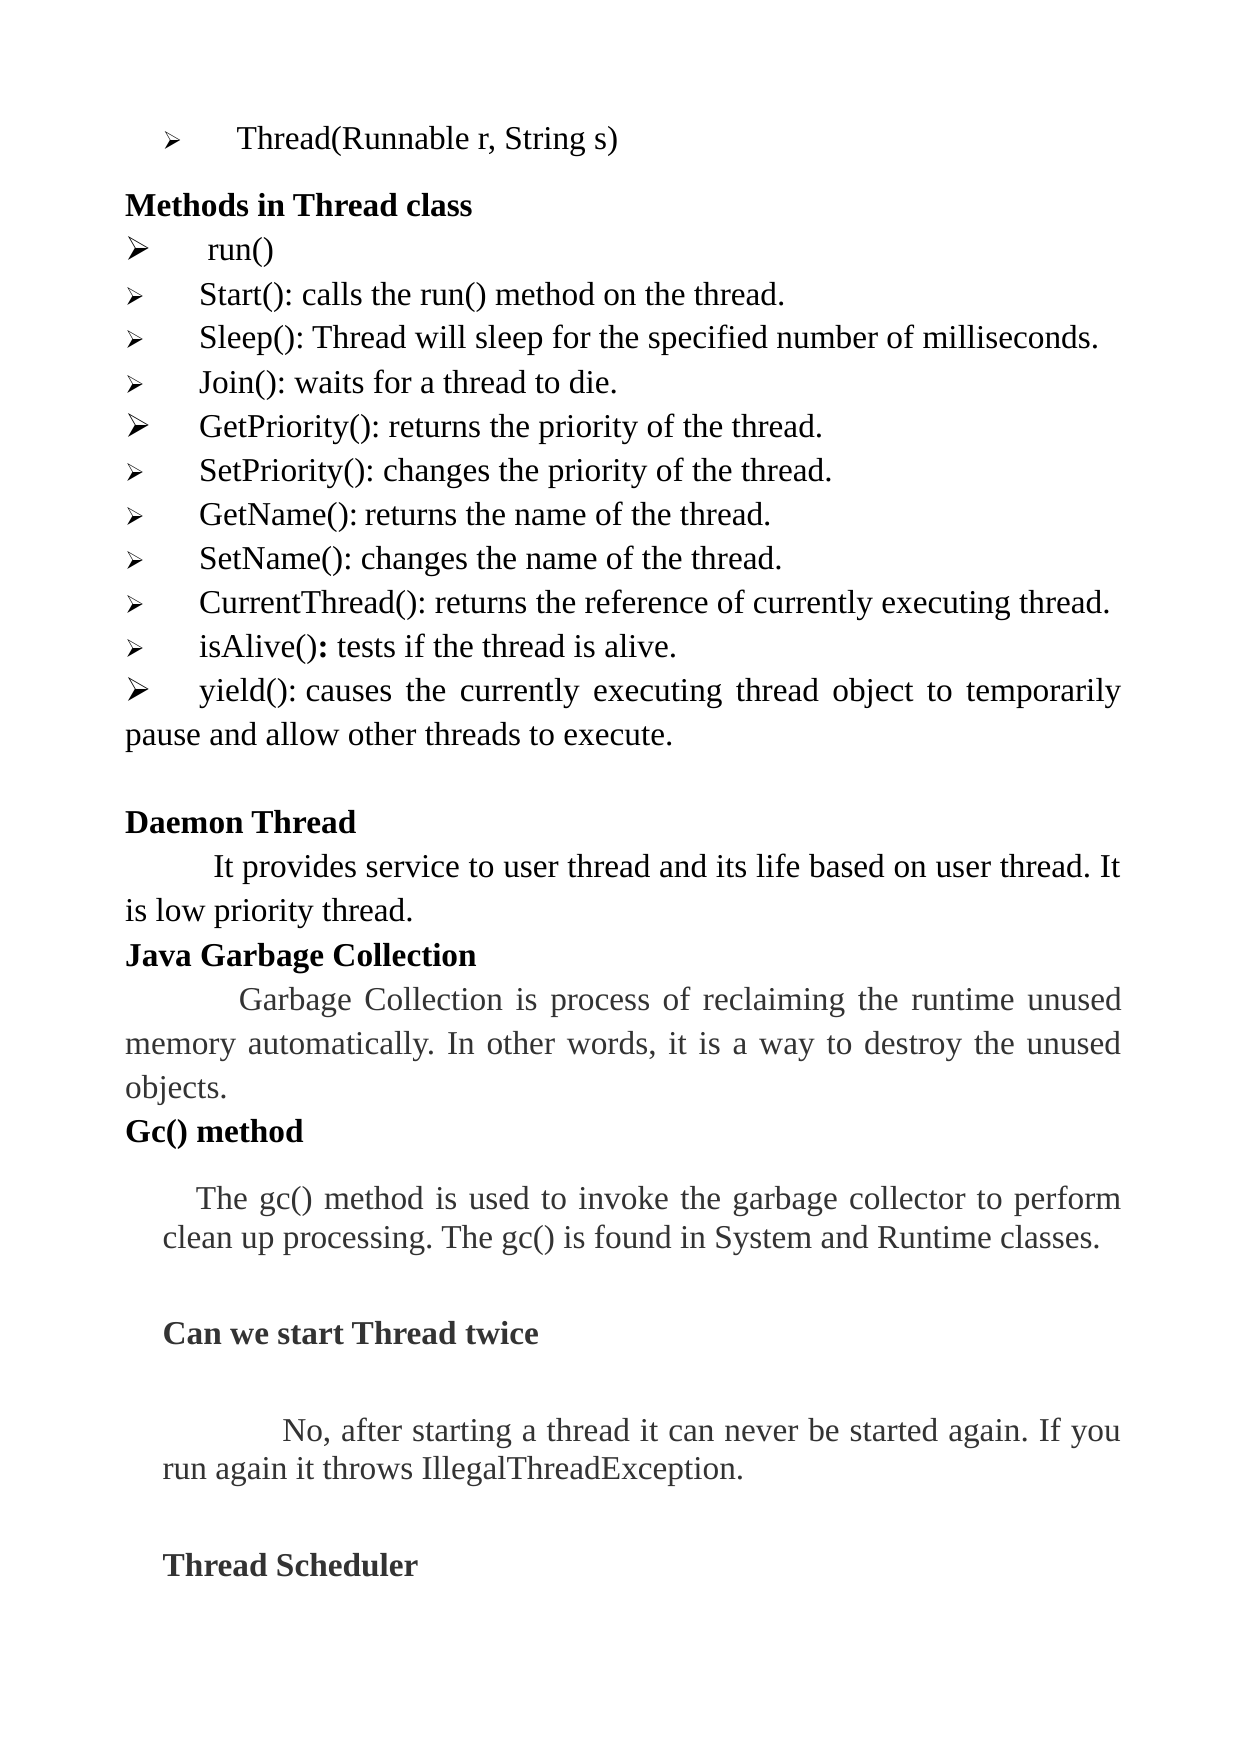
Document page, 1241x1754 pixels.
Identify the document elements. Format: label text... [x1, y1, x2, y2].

text Methods in Thread class [125, 186, 1122, 224]
list Thread(Runnable r, String s) [162, 118, 1122, 156]
text No, after starting a thread it can never be started again. If you run again it throws IllegalThreadException. [162, 1410, 1122, 1487]
text Thread Scheduler [162, 1545, 1122, 1583]
list run() [125, 230, 1122, 268]
list SetPriority(): changes the priority of the thread. [125, 450, 1122, 488]
list GetPriority(): returns the priority of the thread. [125, 406, 1122, 444]
text It provides service to user thread and its life based on user thread. It is low priority thread. [125, 847, 1122, 929]
list GetName(): returns the name of the thread. [125, 494, 1122, 532]
list CurrentThread(): returns the reference of currently executing thread. [125, 582, 1122, 621]
text Gc() method [125, 1111, 1122, 1149]
list Sleep(): Thread will sleep for the specified number of milliseconds. [125, 318, 1122, 356]
text Can we start Thread twice [162, 1313, 1122, 1352]
text Garbage Collection is process of reclaiming the runtime unused memory automatically. In other words, it is a way to destroy the unused objects. [125, 979, 1122, 1105]
list Start(): calls the run() method on the thread. [125, 274, 1122, 312]
list Join(): waits for a thread to die. [125, 362, 1122, 400]
text Java Garbage Collection [125, 935, 1122, 973]
list SetName(): changes the name of the thread. [125, 538, 1122, 577]
list yield(): causes the currently executing thread object to temporarily pause and allow other threads to execute. [125, 670, 1122, 753]
text The gc() method is used to invoke the garbage collector to perform clean up processing. The gc() is found in System and Runtime classes. [162, 1178, 1122, 1255]
list isAlive(): tests if the thread is alive. [125, 626, 1122, 665]
text Daemon Thread [125, 803, 1122, 841]
